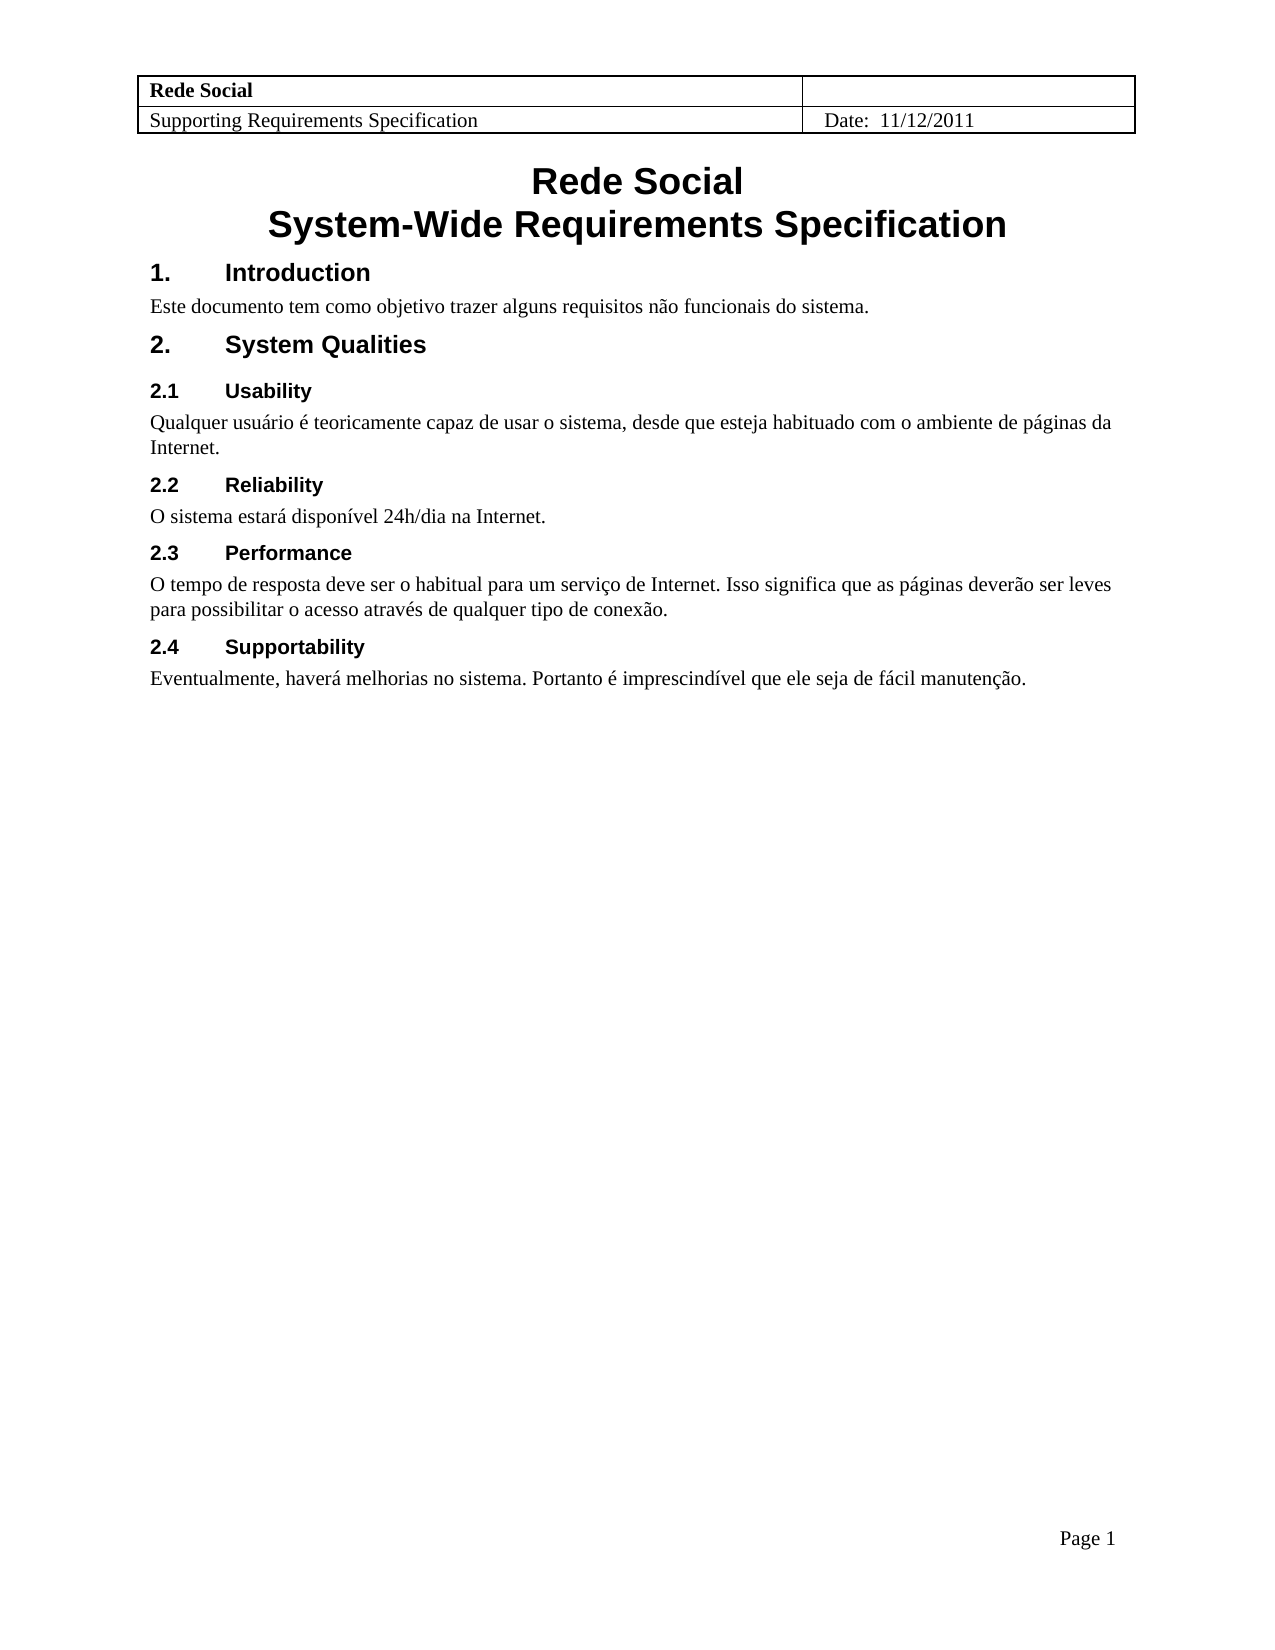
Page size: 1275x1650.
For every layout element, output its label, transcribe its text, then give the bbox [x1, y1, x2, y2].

subtitle Rede Social [150, 159, 1125, 202]
text O tempo de resposta deve ser o habitual para um serviço de Internet. Isso significa que as páginas deverão ser leves para possibilitar o acesso através de qualquer tipo de conexão. [150, 571, 1125, 621]
subtitle Usability [150, 378, 1125, 403]
text Este documento tem como objetivo trazer alguns requisitos não funcionais do sistema. [150, 293, 1125, 318]
subtitle Performance [150, 540, 1125, 565]
text Eventualmente, haverá melhorias no sistema. Portanto é imprescindível que ele seja de fácil manutenção. [150, 665, 1125, 690]
subtitle Reliability [150, 471, 1125, 496]
text O sistema estará disponível 24h/dia na Internet. [150, 503, 1125, 528]
subtitle Supportability [150, 634, 1125, 659]
subtitle System-Wide Requirements Specification [150, 202, 1125, 245]
text Qualquer usuário é teoricamente capaz de usar o sistema, desde que esteja habituado com o ambiente de páginas da Internet. [150, 409, 1125, 459]
subtitle System Qualities [150, 330, 1125, 359]
subtitle Introduction [150, 258, 1125, 286]
